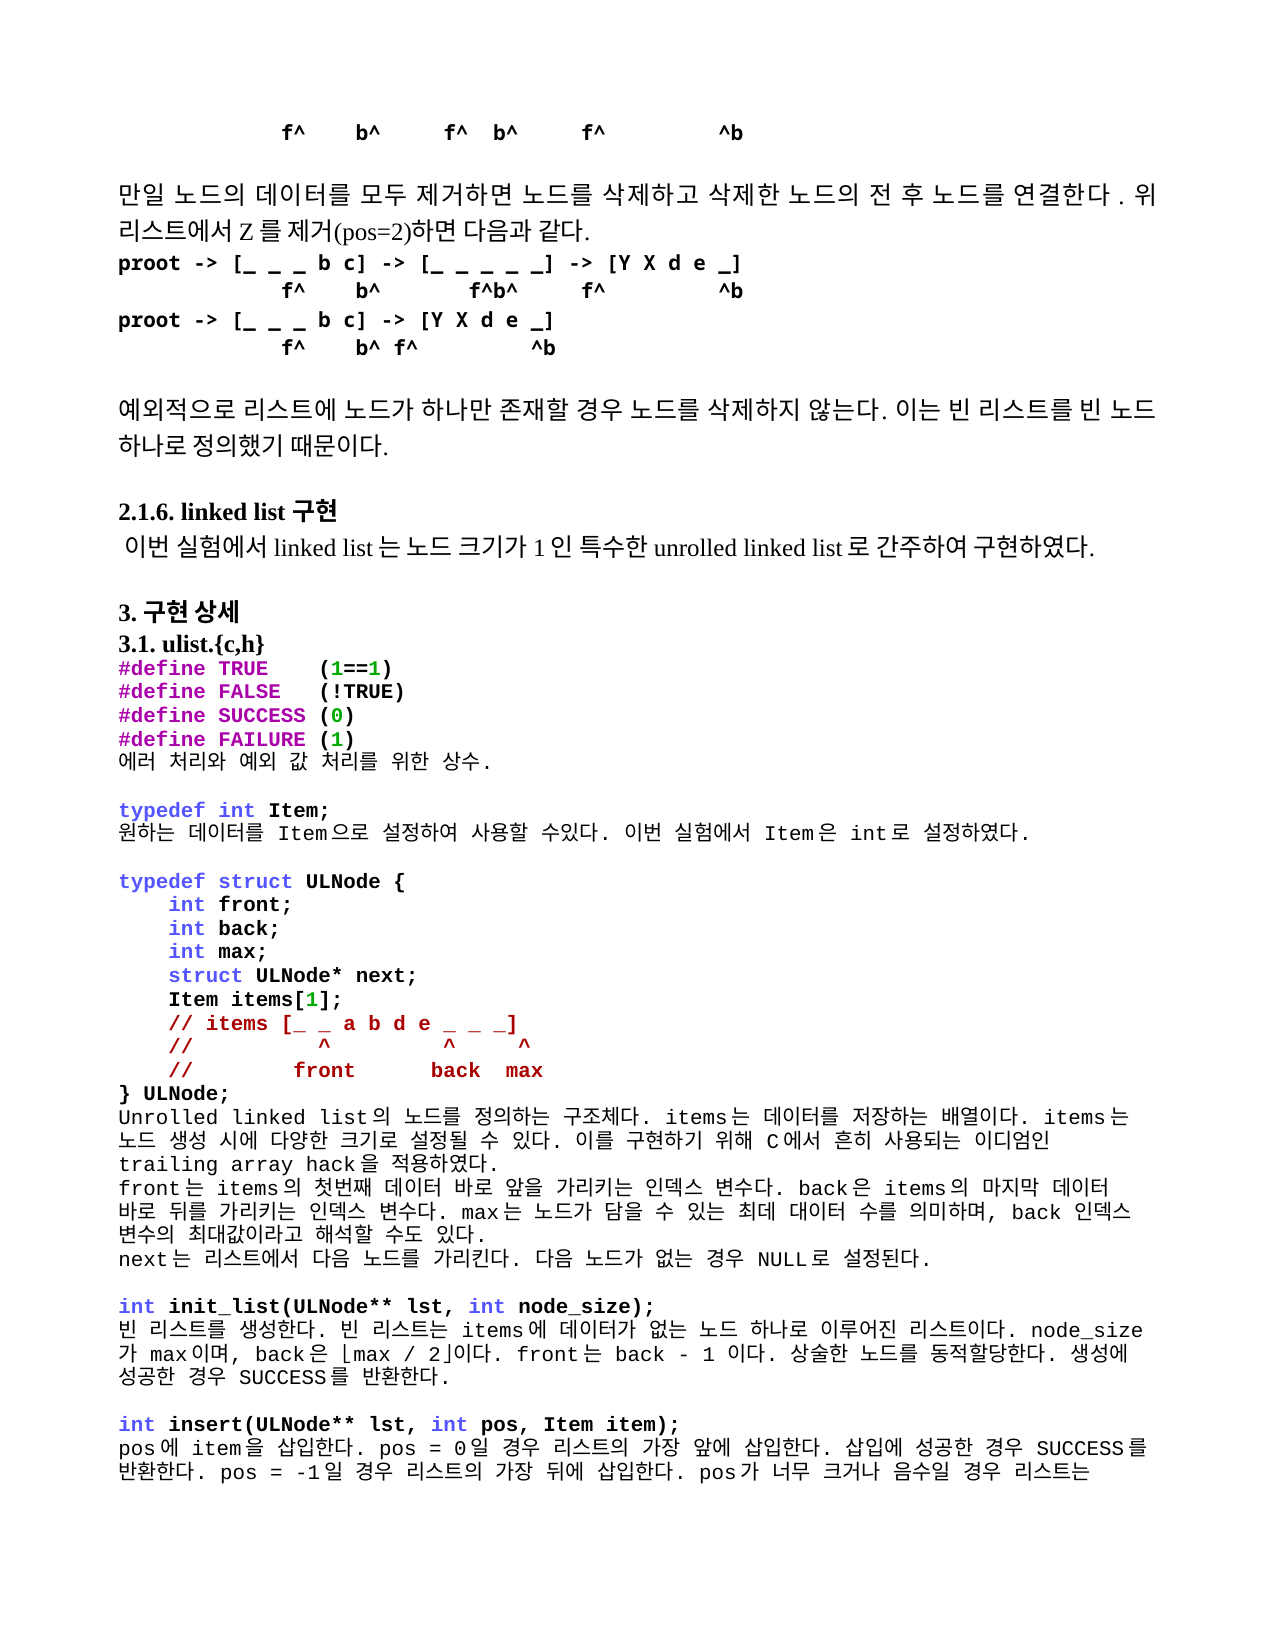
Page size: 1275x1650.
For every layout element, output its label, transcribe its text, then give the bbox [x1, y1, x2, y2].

text f^ b^ f^ ^b [118, 333, 1157, 362]
text #define TRUE (1==1) [118, 658, 1157, 681]
text typedef int Item; [118, 800, 1157, 823]
text // items [_ _ a b d e _ _ _] [118, 1012, 1157, 1036]
text proot -> [_ _ _ b c] -> [Y X d e _] [118, 305, 1157, 333]
text 3. 구현 상세 [118, 593, 1157, 629]
text int max; [118, 942, 1157, 965]
text } ULNode; [118, 1083, 1157, 1107]
text int init_list(ULNode** lst, int node_size); [118, 1296, 1157, 1320]
text Unrolled linked list의 노드를 정의하는 구조체다. items는 데이터를 저장하는 배열이다. items는 노드 생성 시에 다양한 크기로 설정될 수 있다. 이를 구현하기 위해 C에서 흔히 사용되는 이디엄인 trailing array hack을 적용하였다. [118, 1107, 1157, 1178]
text #define FAILURE (1) [118, 729, 1157, 752]
text struct ULNode* next; [118, 965, 1157, 989]
text int front; [118, 894, 1157, 918]
text // ^ ^ ^ [118, 1036, 1157, 1060]
text front는 items의 첫번째 데이터 바로 앞을 가리키는 인덱스 변수다. back은 items의 마지막 데이터 바로 뒤를 가리키는 인덱스 변수다. max는 노드가 담을 수 있는 최데 대이터 수를 의미하며, back 인덱스 변수의 최대값이라고 해석할 수도 있다. [118, 1178, 1157, 1249]
text Item items[1]; [118, 989, 1157, 1012]
text proot -> [_ _ _ b c] -> [_ _ _ _ _] -> [Y X d e _] [118, 248, 1157, 276]
text // front back max [118, 1060, 1157, 1083]
text 3.1. ulist.{c,h} [118, 629, 1157, 658]
text 2.1.6. linked list 구현 [118, 492, 1157, 528]
text typedef struct ULNode { [118, 871, 1157, 894]
text #define FALSE (!TRUE) [118, 681, 1157, 705]
text 빈 리스트를 생성한다. 빈 리스트는 items에 데이터가 없는 노드 하나로 이루어진 리스트이다. node_size가 max이며, back은 ⌊max / 2⌋이다. front는 back - 1 이다. 상술한 노드를 동적할당한다. 생성에 성공한 경우 SUCCESS를 반환한다. [118, 1320, 1157, 1391]
text 원하는 데이터를 Item으로 설정하여 사용할 수있다. 이번 실험에서 Item은 int로 설정하였다. [118, 823, 1157, 847]
text 만일 노드의 데이터를 모두 제거하면 노드를 삭제하고 삭제한 노드의 전 후 노드를 연결한다. 위 리스트에서 Z를 제거(pos=2)하면 다음과 같다. [118, 175, 1157, 248]
text pos에 item을 삽입한다. pos = 0일 경우 리스트의 가장 앞에 삽입한다. 삽입에 성공한 경우 SUCCESS를 반환한다. pos = -1일 경우 리스트의 가장 뒤에 삽입한다. pos가 너무 크거나 음수일 경우 리스트는 [118, 1438, 1157, 1485]
text #define SUCCESS (0) [118, 705, 1157, 729]
text 이번 실험에서 linked list는 노드 크기가 1인 특수한 unrolled linked list로 간주하여 구현하였다. [118, 528, 1157, 564]
text f^ b^ f^b^ f^ ^b [118, 276, 1157, 305]
text int back; [118, 918, 1157, 942]
text f^ b^ f^ b^ f^ ^b [118, 118, 1157, 147]
text 에러 처리와 예외 값 처리를 위한 상수. [118, 752, 1157, 776]
text 예외적으로 리스트에 노드가 하나만 존재할 경우 노드를 삭제하지 않는다. 이는 빈 리스트를 빈 노드 하나로 정의했기 때문이다. [118, 390, 1157, 463]
text next는 리스트에서 다음 노드를 가리킨다. 다음 노드가 없는 경우 NULL로 설정된다. [118, 1249, 1157, 1273]
text int insert(ULNode** lst, int pos, Item item); [118, 1414, 1157, 1438]
